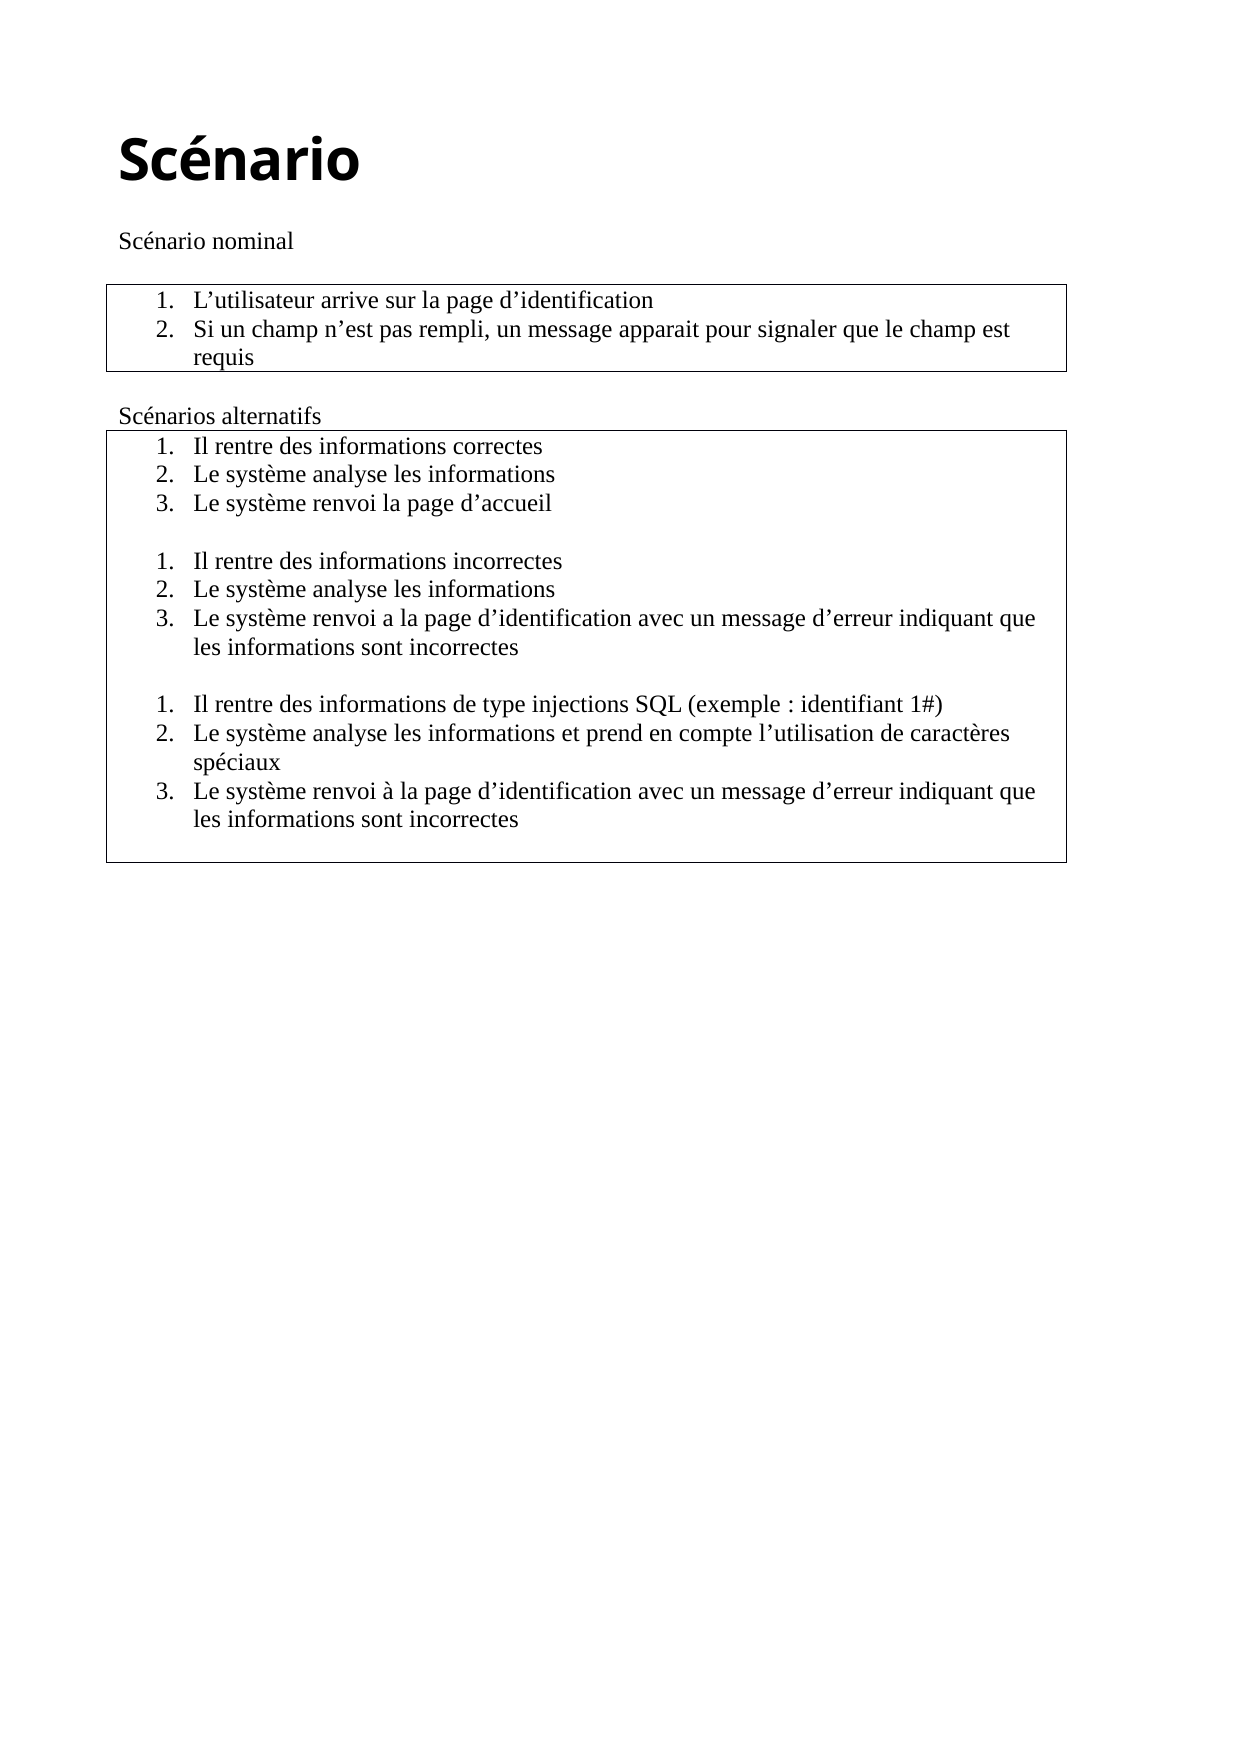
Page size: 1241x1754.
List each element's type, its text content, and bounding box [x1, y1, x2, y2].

title Scénario [118, 118, 1122, 198]
table_header Il rentre des informations correctes Le système analyse les informations Le système renvoi la page d’accueil Il rentre des informations incorrectes Le système analyse les informations Le système renvoi a la page d’identification avec un message d’erreur indiquant que les informations sont incorrectes Il rentre des informations de type injections SQL (exemple : identifiant 1#) Le système analyse les informations et prend en compte l’utilisation de caractères spéciaux Le système renvoi à la page d’identification avec un message d’erreur indiquant que les informations sont incorrectes [107, 431, 1066, 862]
text Scénario nominal [118, 226, 1122, 255]
table_header L’utilisateur arrive sur la page d’identification Si un champ n’est pas rempli, un message apparait pour signaler que le champ est requis [107, 285, 1066, 371]
text Scénarios alternatifs [118, 401, 1122, 430]
